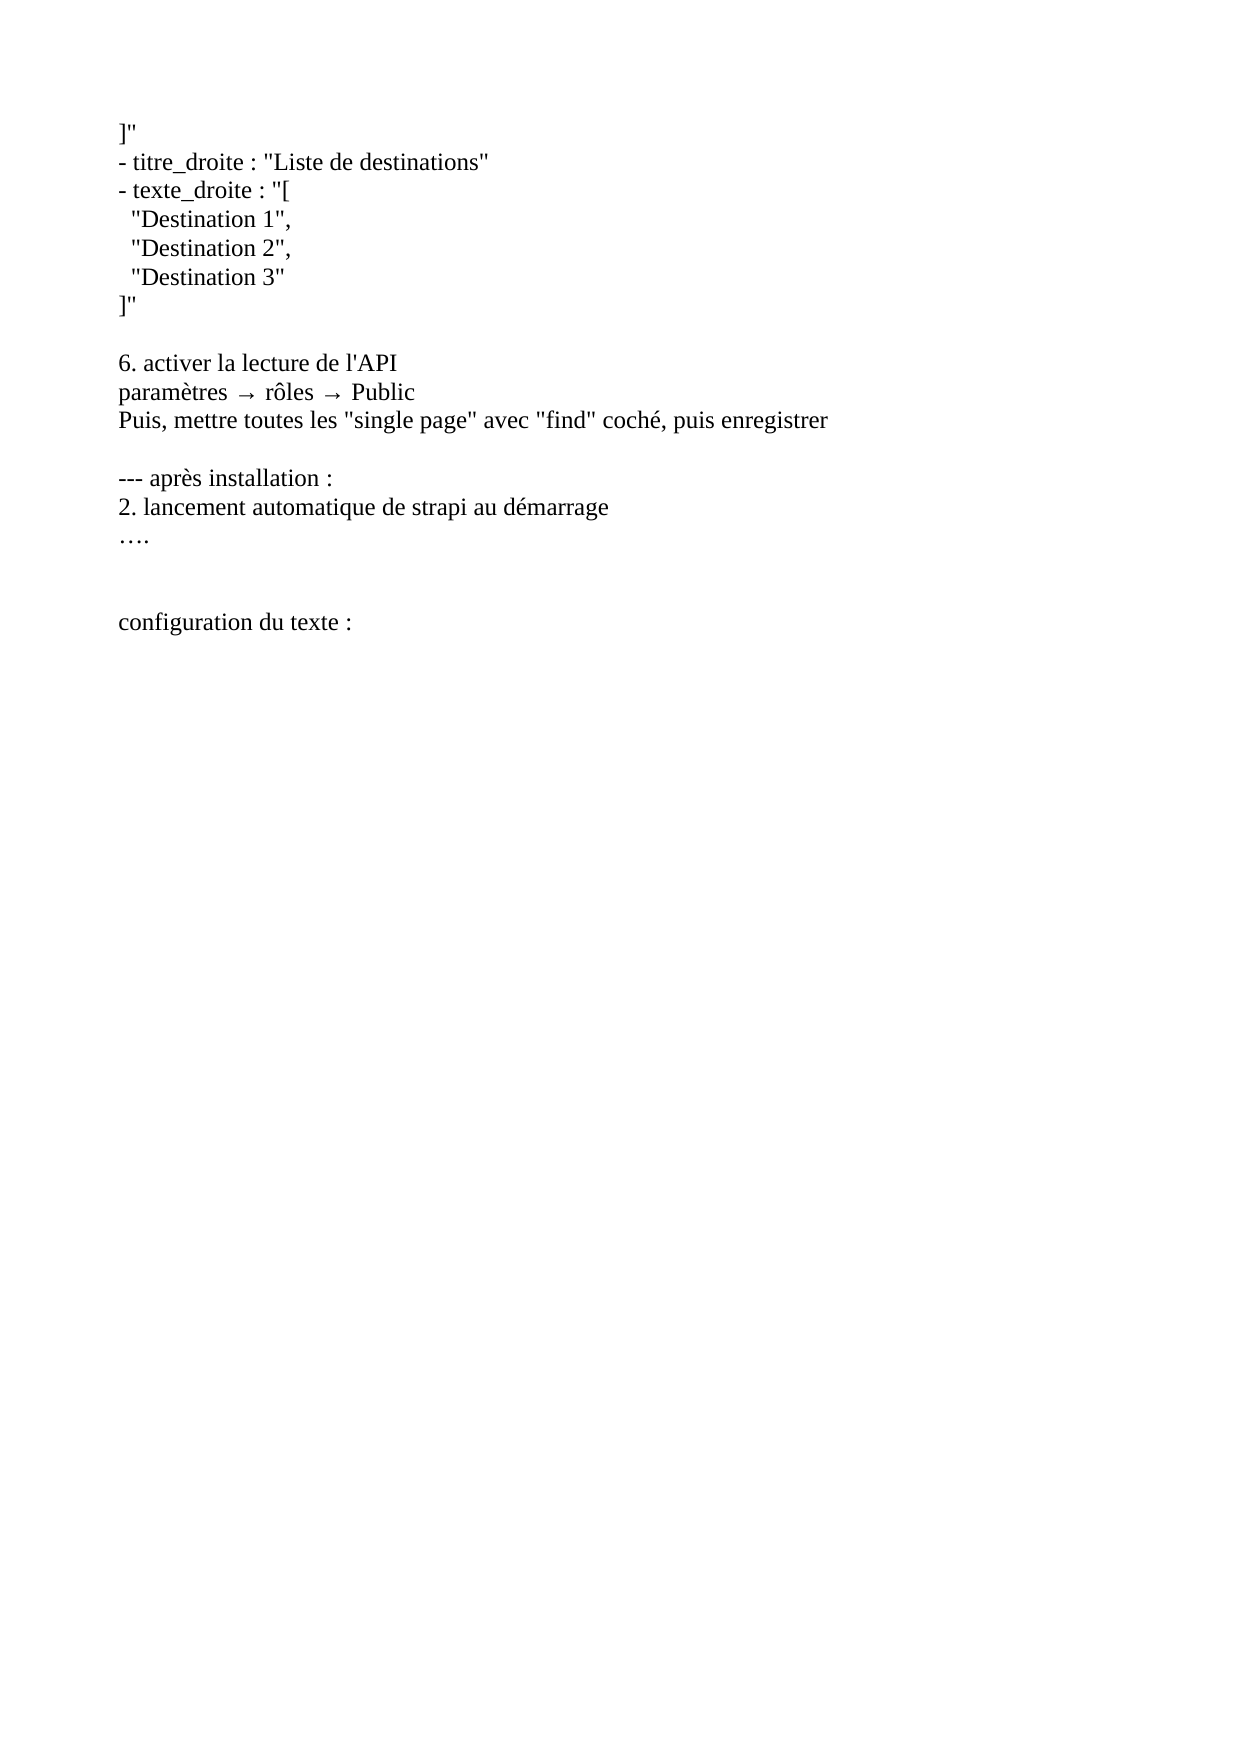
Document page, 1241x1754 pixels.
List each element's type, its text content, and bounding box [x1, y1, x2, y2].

text ]" [118, 118, 1122, 147]
text "Destination 1", [118, 204, 1122, 233]
text configuration du texte : [118, 607, 1122, 636]
text 2. lancement automatique de strapi au démarrage [118, 492, 1122, 521]
text - texte_droite : "[ [118, 176, 1122, 204]
text - titre_droite : "Liste de destinations" [118, 147, 1122, 176]
text Puis, mettre toutes les "single page" avec "find" coché, puis enregistrer [118, 406, 1122, 434]
text …. [118, 521, 1122, 549]
text ]" [118, 291, 1122, 319]
text "Destination 3" [118, 262, 1122, 291]
text --- après installation : [118, 463, 1122, 492]
text paramètres → rôles → Public [118, 377, 1122, 406]
text "Destination 2", [118, 233, 1122, 262]
text 6. activer la lecture de l'API [118, 348, 1122, 377]
